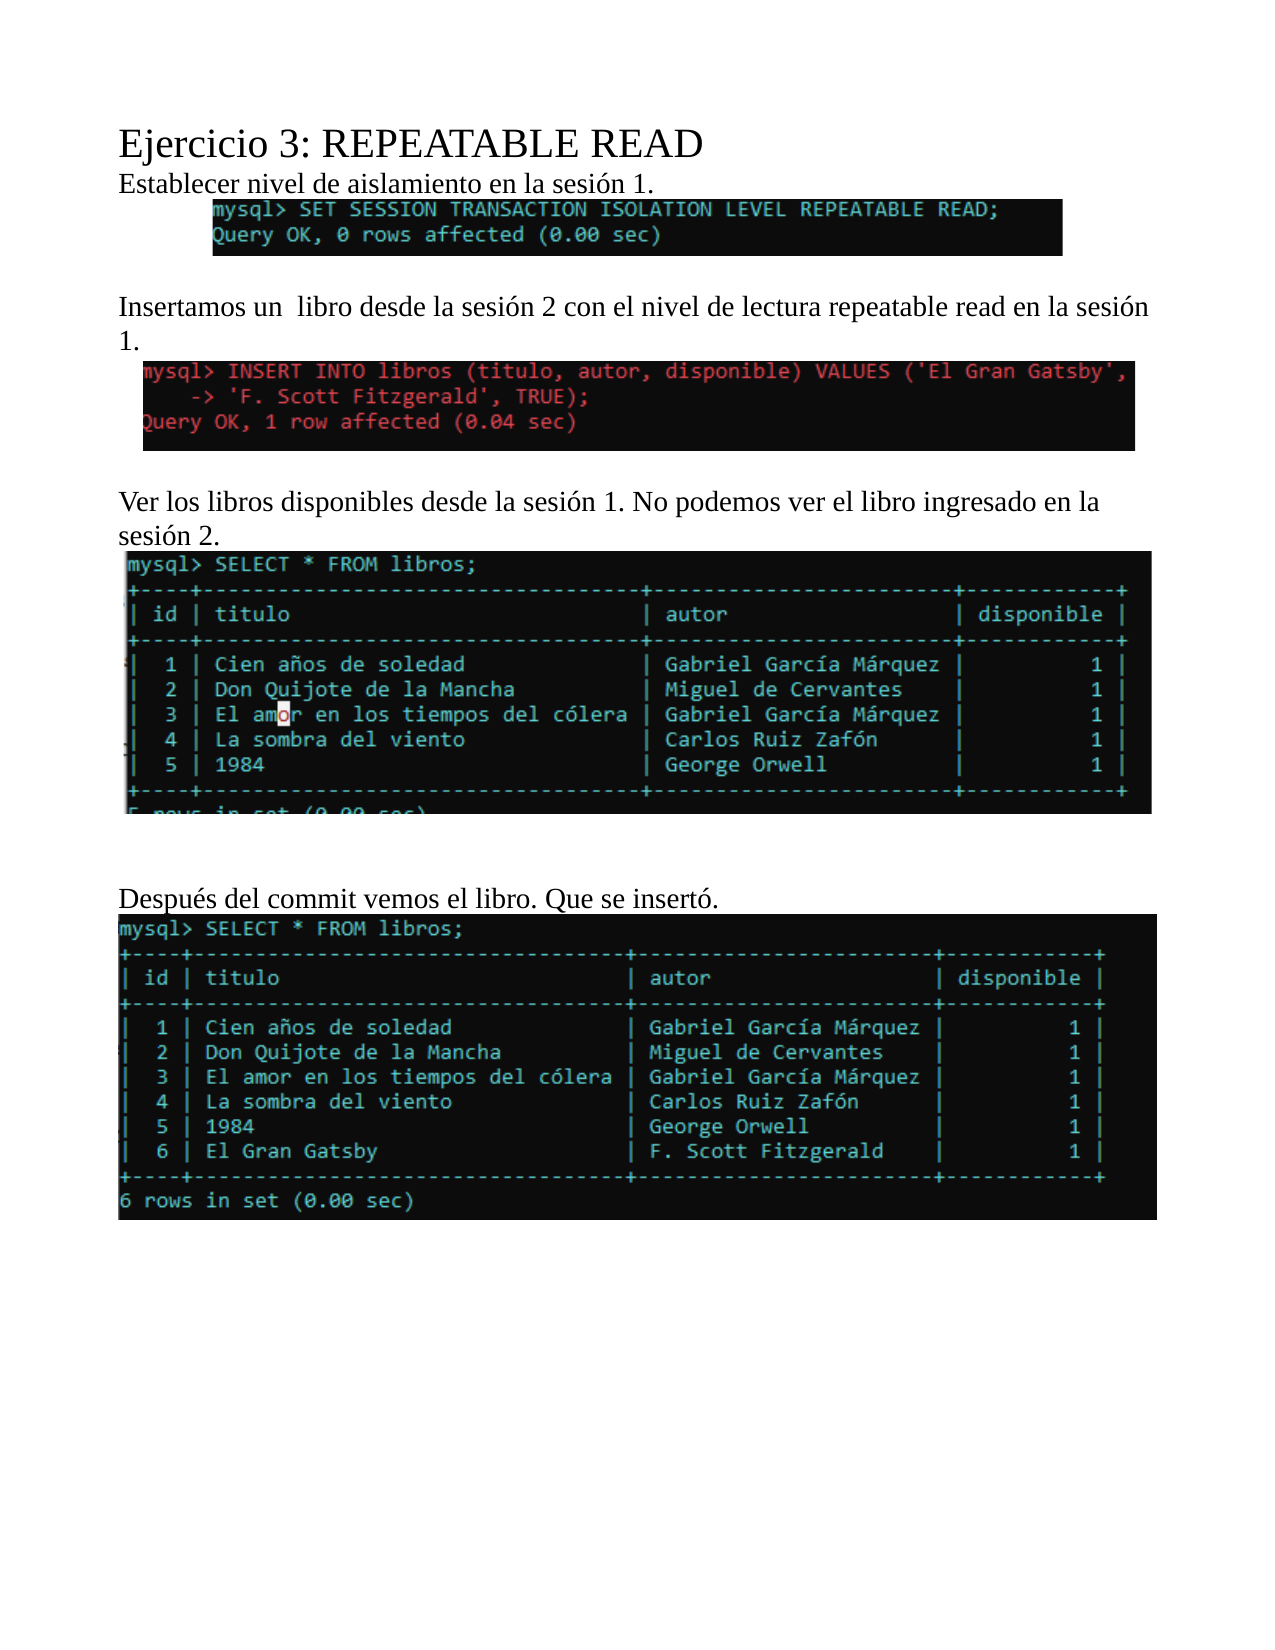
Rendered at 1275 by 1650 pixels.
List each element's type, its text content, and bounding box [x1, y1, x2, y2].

text Después del commit vemos el libro. Que se insertó. [118, 881, 1157, 914]
picture [143, 361, 1136, 451]
text Insertamos un libro desde la sesión 2 con el nivel de lectura repeatable read en la sesión 1. [118, 289, 1157, 356]
picture [118, 914, 1157, 1220]
text Establecer nivel de aislamiento en la sesión 1. [118, 166, 1157, 199]
picture [212, 199, 1063, 256]
text Ejercicio 3: REPEATABLE READ [118, 118, 1157, 166]
text Ver los libros disponibles desde la sesión 1. No podemos ver el libro ingresado en la sesión 2. [118, 484, 1157, 552]
picture [123, 551, 1152, 814]
